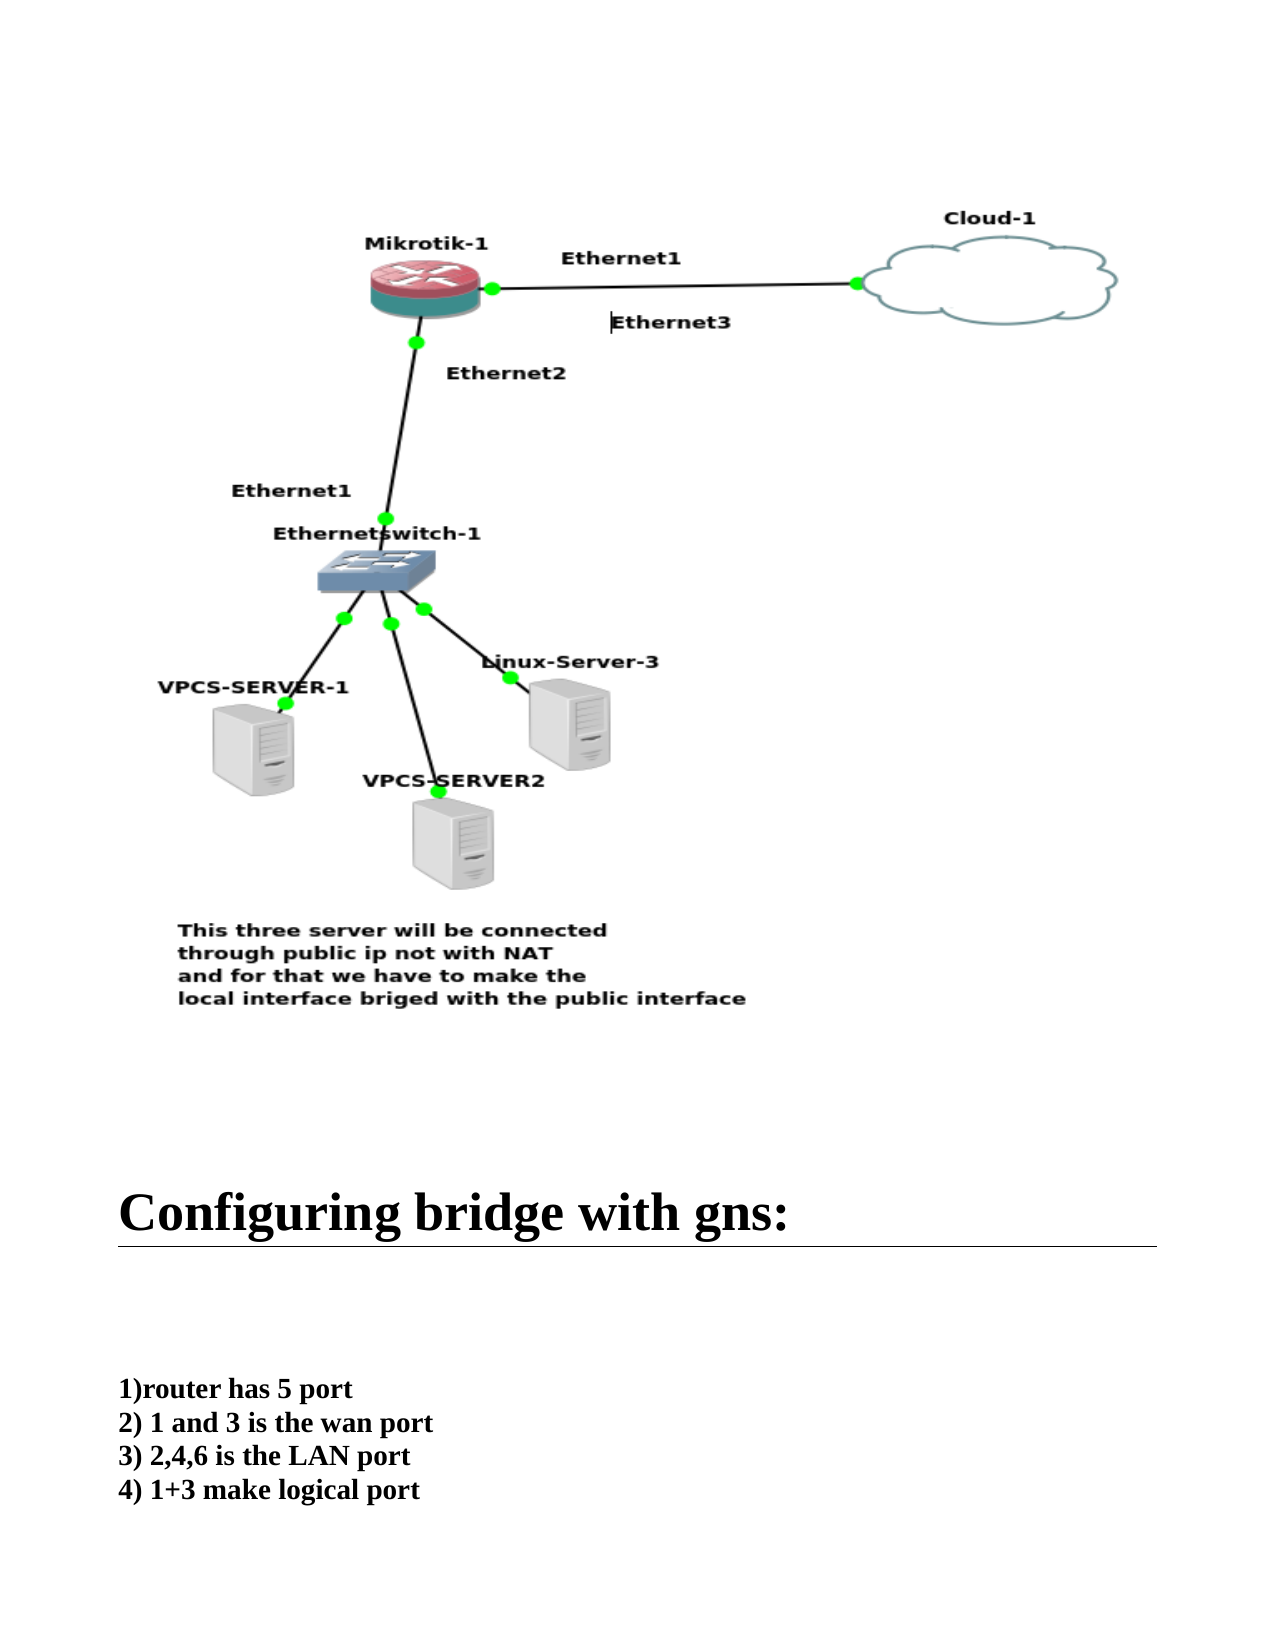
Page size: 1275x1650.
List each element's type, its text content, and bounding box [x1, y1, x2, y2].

picture [118, 175, 1157, 1065]
text Configuring bridge with gns: [118, 1180, 1157, 1246]
text 3) 2,4,6 is the LAN port [118, 1438, 1157, 1472]
text 4) 1+3 make logical port [118, 1472, 1157, 1505]
text 2) 1 and 3 is the wan port [118, 1405, 1157, 1438]
text 1)router has 5 port [118, 1371, 1157, 1405]
